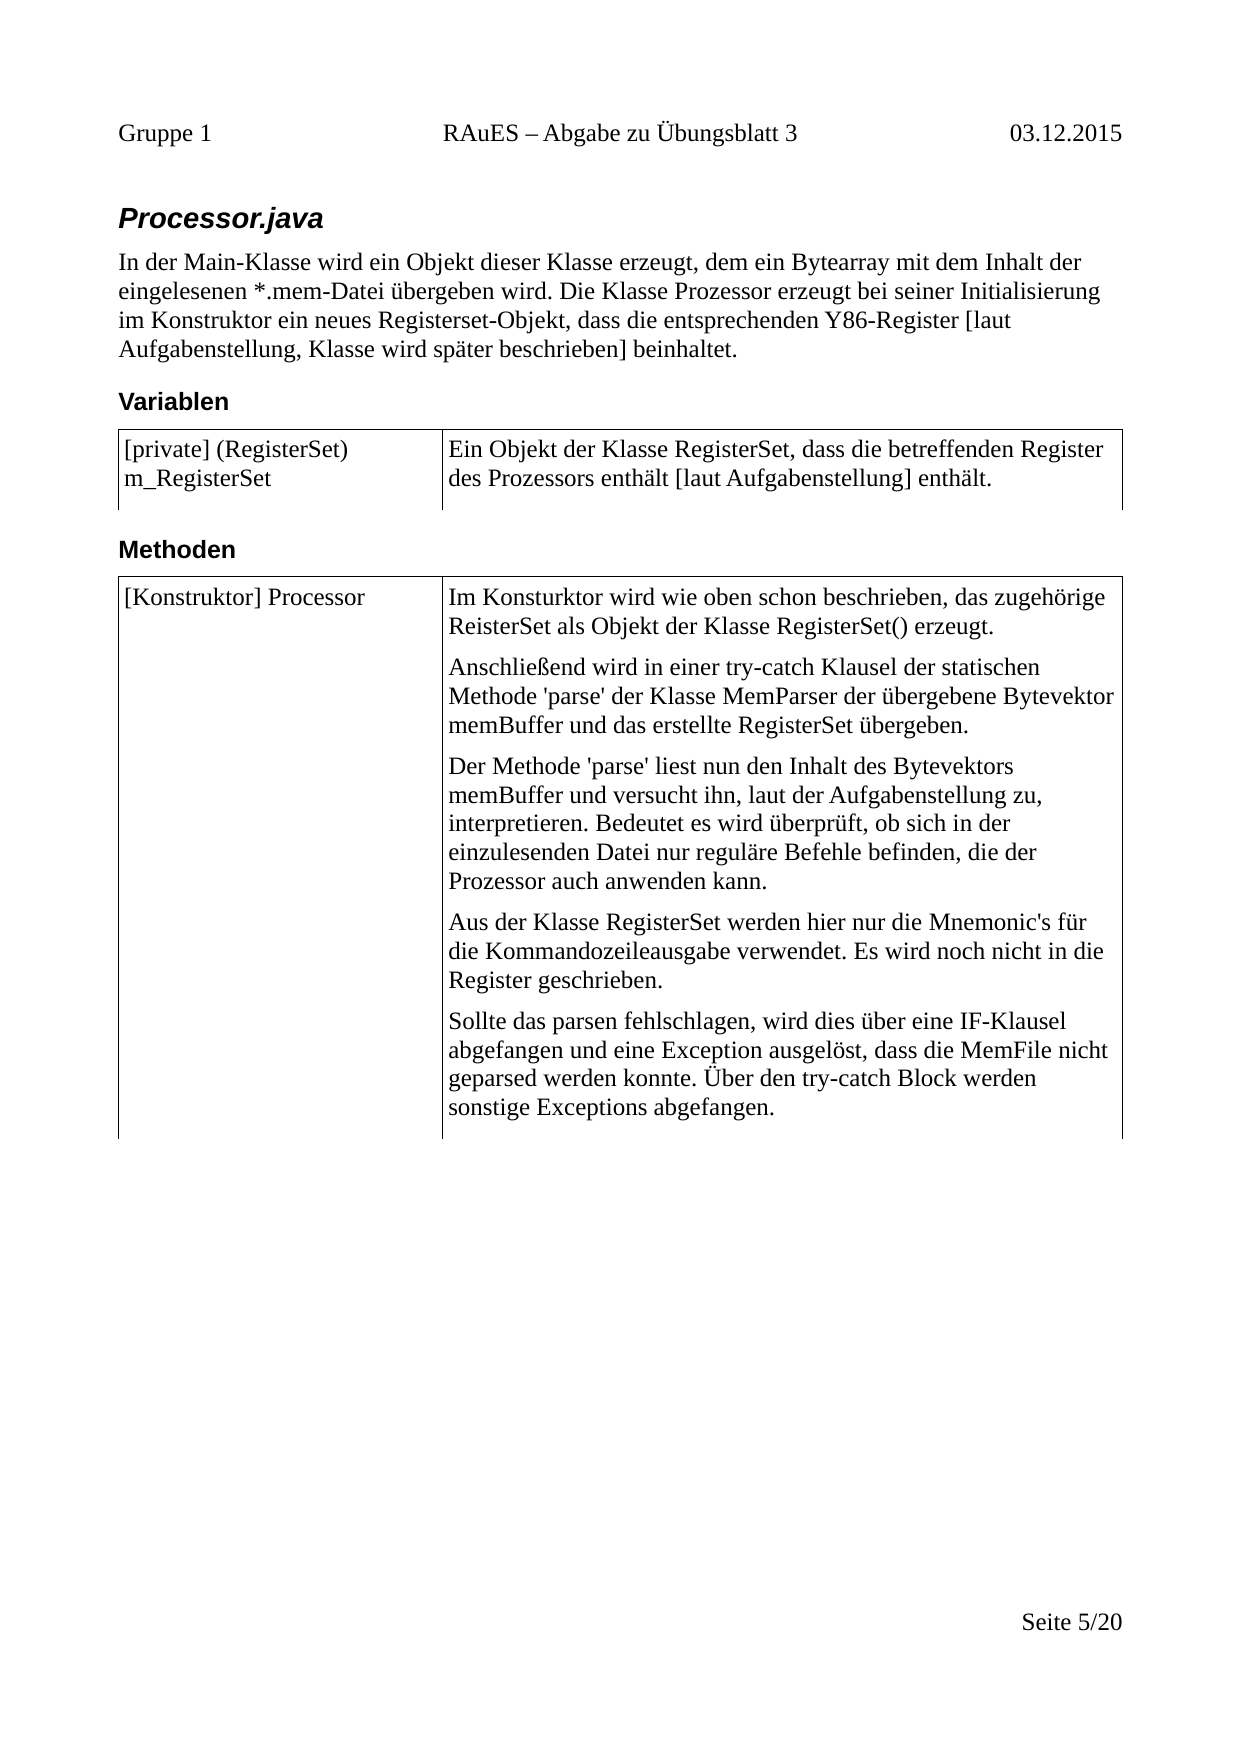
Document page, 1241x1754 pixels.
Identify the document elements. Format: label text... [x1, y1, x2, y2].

table_header [private] (RegisterSet) m_RegisterSet [119, 430, 442, 510]
table_header Ein Objekt der Klasse RegisterSet, dass die betreffenden Register des Prozessors enthält [laut Aufgabenstellung] enthält. [443, 430, 1122, 510]
subtitle Variablen [118, 387, 1122, 416]
subtitle Methoden [118, 535, 1122, 564]
text In der Main-Klasse wird ein Objekt dieser Klasse erzeugt, dem ein Bytearray mit dem Inhalt der eingelesenen *.mem-Datei übergeben wird. Die Klasse Prozessor erzeugt bei seiner Initialisierung im Konstruktor ein neues Registerset-Objekt, dass die entsprechenden Y86-Register [laut Aufgabenstellung, Klasse wird später beschrieben] beinhaltet. [118, 247, 1122, 362]
subtitle Processor.java [118, 201, 1122, 235]
table_header [Konstruktor] Processor [119, 577, 442, 1139]
table_header Im Konsturktor wird wie oben schon beschrieben, das zugehörige ReisterSet als Objekt der Klasse RegisterSet() erzeugt. Anschließend wird in einer try-catch Klausel der statischen Methode 'parse' der Klasse MemParser der übergebene Bytevektor memBuffer und das erstellte RegisterSet übergeben. Der Methode 'parse' liest nun den Inhalt des Bytevektors memBuffer und versucht ihn, laut der Aufgabenstellung zu, interpretieren. Bedeutet es wird überprüft, ob sich in der einzulesenden Datei nur reguläre Befehle befinden, die der Prozessor auch anwenden kann. Aus der Klasse RegisterSet werden hier nur die Mnemonic's für die Kommandozeileausgabe verwendet. Es wird noch nicht in die Register geschrieben. Sollte das parsen fehlschlagen, wird dies über eine IF-Klausel abgefangen und eine Exception ausgelöst, dass die MemFile nicht geparsed werden konnte. Über den try-catch Block werden sonstige Exceptions abgefangen. [443, 577, 1122, 1139]
